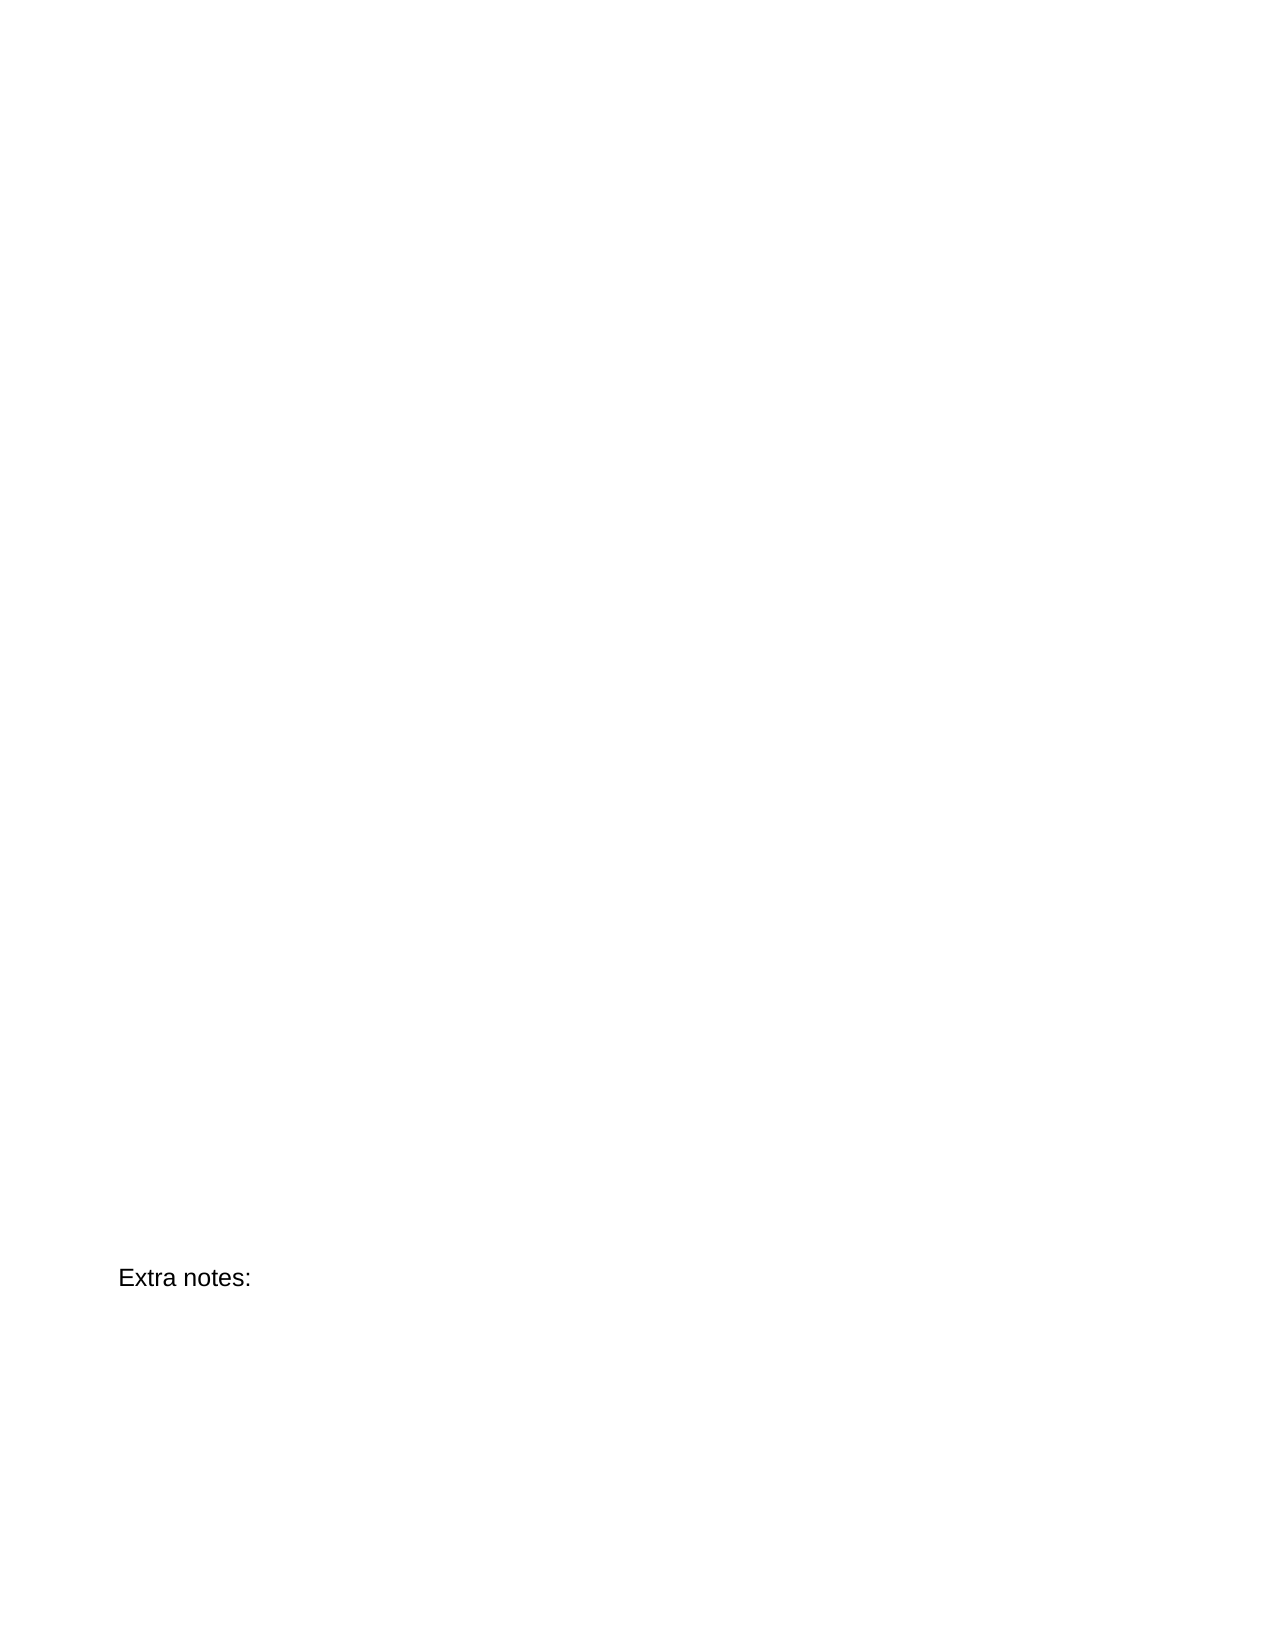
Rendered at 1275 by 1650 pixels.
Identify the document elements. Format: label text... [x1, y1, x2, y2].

list When searching for a game [193, 1345, 1157, 1369]
list If cards have been selected for a trick; [268, 214, 1157, 238]
list oGame check “trump card” suit and compares 1st turn oPlayer [306, 262, 1157, 286]
list oGame check if both player have chosen a card from their hand [231, 190, 1157, 214]
list oGame ask 2nd turn oPlayer to choose a card from their hand. [231, 166, 1157, 190]
list When player types their name it will be displayed [156, 1321, 1157, 1345]
list Indicating the winner [193, 1393, 1157, 1417]
list The selected card enters the trick method [268, 118, 1157, 166]
list While playing the game [193, 1369, 1157, 1393]
list oGame check the 1st turn oPlayer for their oCard suit, rank, trick value, value [306, 238, 1157, 262]
text Extra notes: [118, 1263, 1157, 1292]
list Indicating the loser [193, 1417, 1157, 1441]
